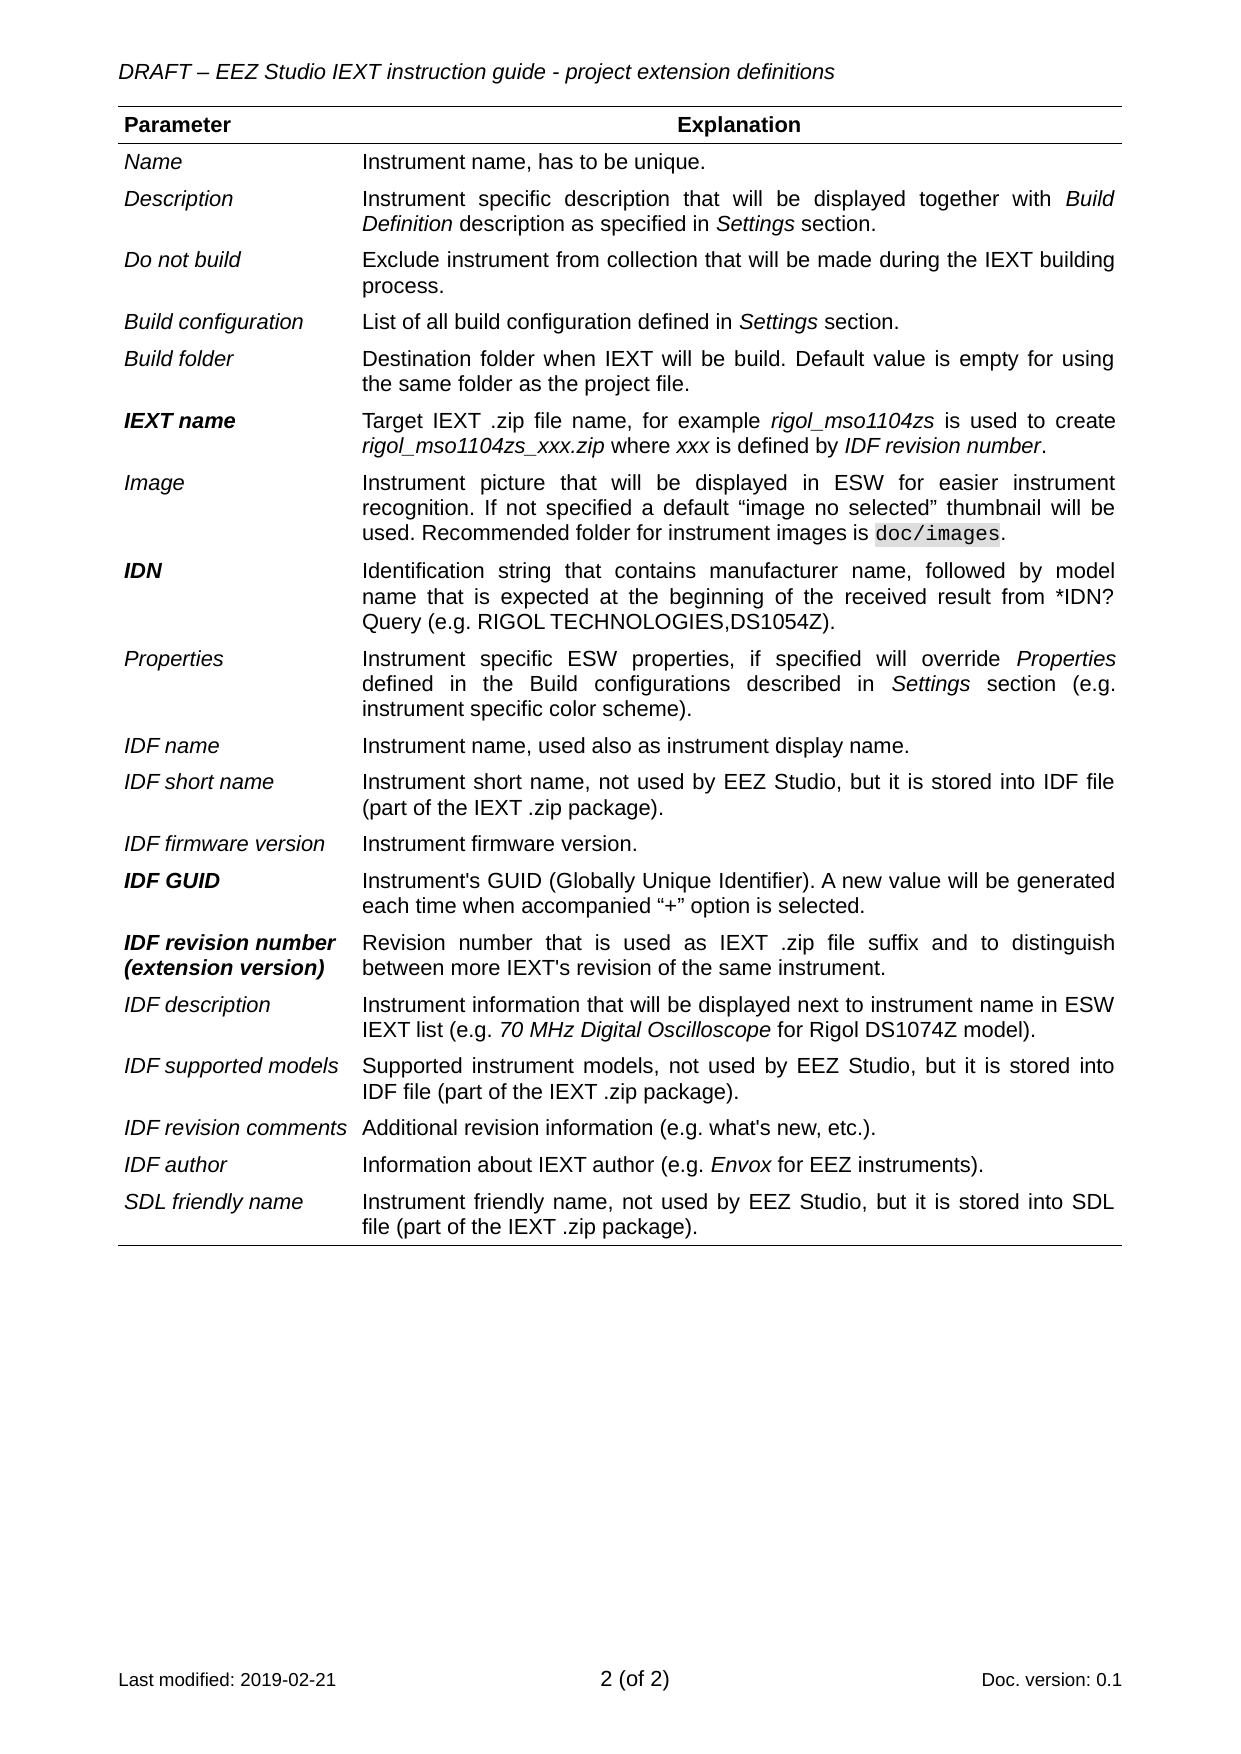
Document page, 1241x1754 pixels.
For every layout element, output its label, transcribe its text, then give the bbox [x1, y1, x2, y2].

table_cell IDF description [118, 986, 356, 1048]
table_cell List of all build configuration defined in Settings section. [356, 304, 1122, 340]
table_header Explanation [356, 107, 1122, 143]
table_cell Instrument specific description that will be displayed together with Build Definition description as specified in Settings section. [356, 180, 1122, 242]
table_cell IEXT name [118, 402, 356, 464]
table_cell Instrument picture that will be displayed in ESW for easier instrument recognition. If not specified a default “image no selected” thumbnail will be used. Recommended folder for instrument images is doc/images. [356, 464, 1122, 553]
table_cell Instrument information that will be displayed next to instrument name in ESW IEXT list (e.g. 70 MHz Digital Oscilloscope for Rigol DS1074Z model). [356, 986, 1122, 1048]
table_cell Build configuration [118, 304, 356, 340]
table_header Parameter [118, 107, 356, 143]
table_cell Information about IEXT author (e.g. Envox for EEZ instruments). [356, 1146, 1122, 1183]
table_cell Instrument specific ESW properties, if specified will override Properties defined in the Build configurations described in Settings section (e.g. instrument specific color scheme). [356, 640, 1122, 727]
table_cell Instrument firmware version. [356, 825, 1122, 862]
table_cell IDN [118, 553, 356, 640]
table_cell Image [118, 464, 356, 553]
table_cell IDF short name [118, 764, 356, 825]
table_cell Destination folder when IEXT will be build. Default value is empty for using the same folder as the project file. [356, 340, 1122, 402]
table_cell Supported instrument models, not used by EEZ Studio, but it is stored into IDF file (part of the IEXT .zip package). [356, 1048, 1122, 1109]
table_cell Instrument name, used also as instrument display name. [356, 727, 1122, 763]
table_cell Do not build [118, 242, 356, 303]
table_cell Instrument short name, not used by EEZ Studio, but it is stored into IDF file (part of the IEXT .zip package). [356, 764, 1122, 825]
table_cell Build folder [118, 340, 356, 402]
table_cell Exclude instrument from collection that will be made during the IEXT building process. [356, 242, 1122, 303]
table_cell IDF name [118, 727, 356, 763]
table_cell Instrument friendly name, not used by EEZ Studio, but it is stored into SDL file (part of the IEXT .zip package). [356, 1183, 1122, 1245]
table_cell IDF revision comments [118, 1110, 356, 1146]
table_cell Instrument name, has to be unique. [356, 144, 1122, 180]
table_cell Properties [118, 640, 356, 727]
table_cell Target IEXT .zip file name, for example rigol_mso1104zs is used to create rigol_mso1104zs_xxx.zip where xxx is defined by IDF revision number. [356, 402, 1122, 464]
table_cell IDF revision number (extension version) [118, 924, 356, 986]
table_cell Identification string that contains manufacturer name, followed by model name that is expected at the beginning of the received result from *IDN? Query (e.g. RIGOL TECHNOLOGIES,DS1054Z). [356, 553, 1122, 640]
table_cell IDF supported models [118, 1048, 356, 1109]
table_cell IDF firmware version [118, 825, 356, 862]
table_cell Revision number that is used as IEXT .zip file suffix and to distinguish between more IEXT's revision of the same instrument. [356, 924, 1122, 986]
table_cell Instrument's GUID (Globally Unique Identifier). A new value will be generated each time when accompanied “+” option is selected. [356, 862, 1122, 924]
table_cell SDL friendly name [118, 1183, 356, 1245]
table_cell IDF author [118, 1146, 356, 1183]
table_cell Name [118, 144, 356, 180]
table_cell IDF GUID [118, 862, 356, 924]
table_cell Description [118, 180, 356, 242]
table_cell Additional revision information (e.g. what's new, etc.). [356, 1110, 1122, 1146]
